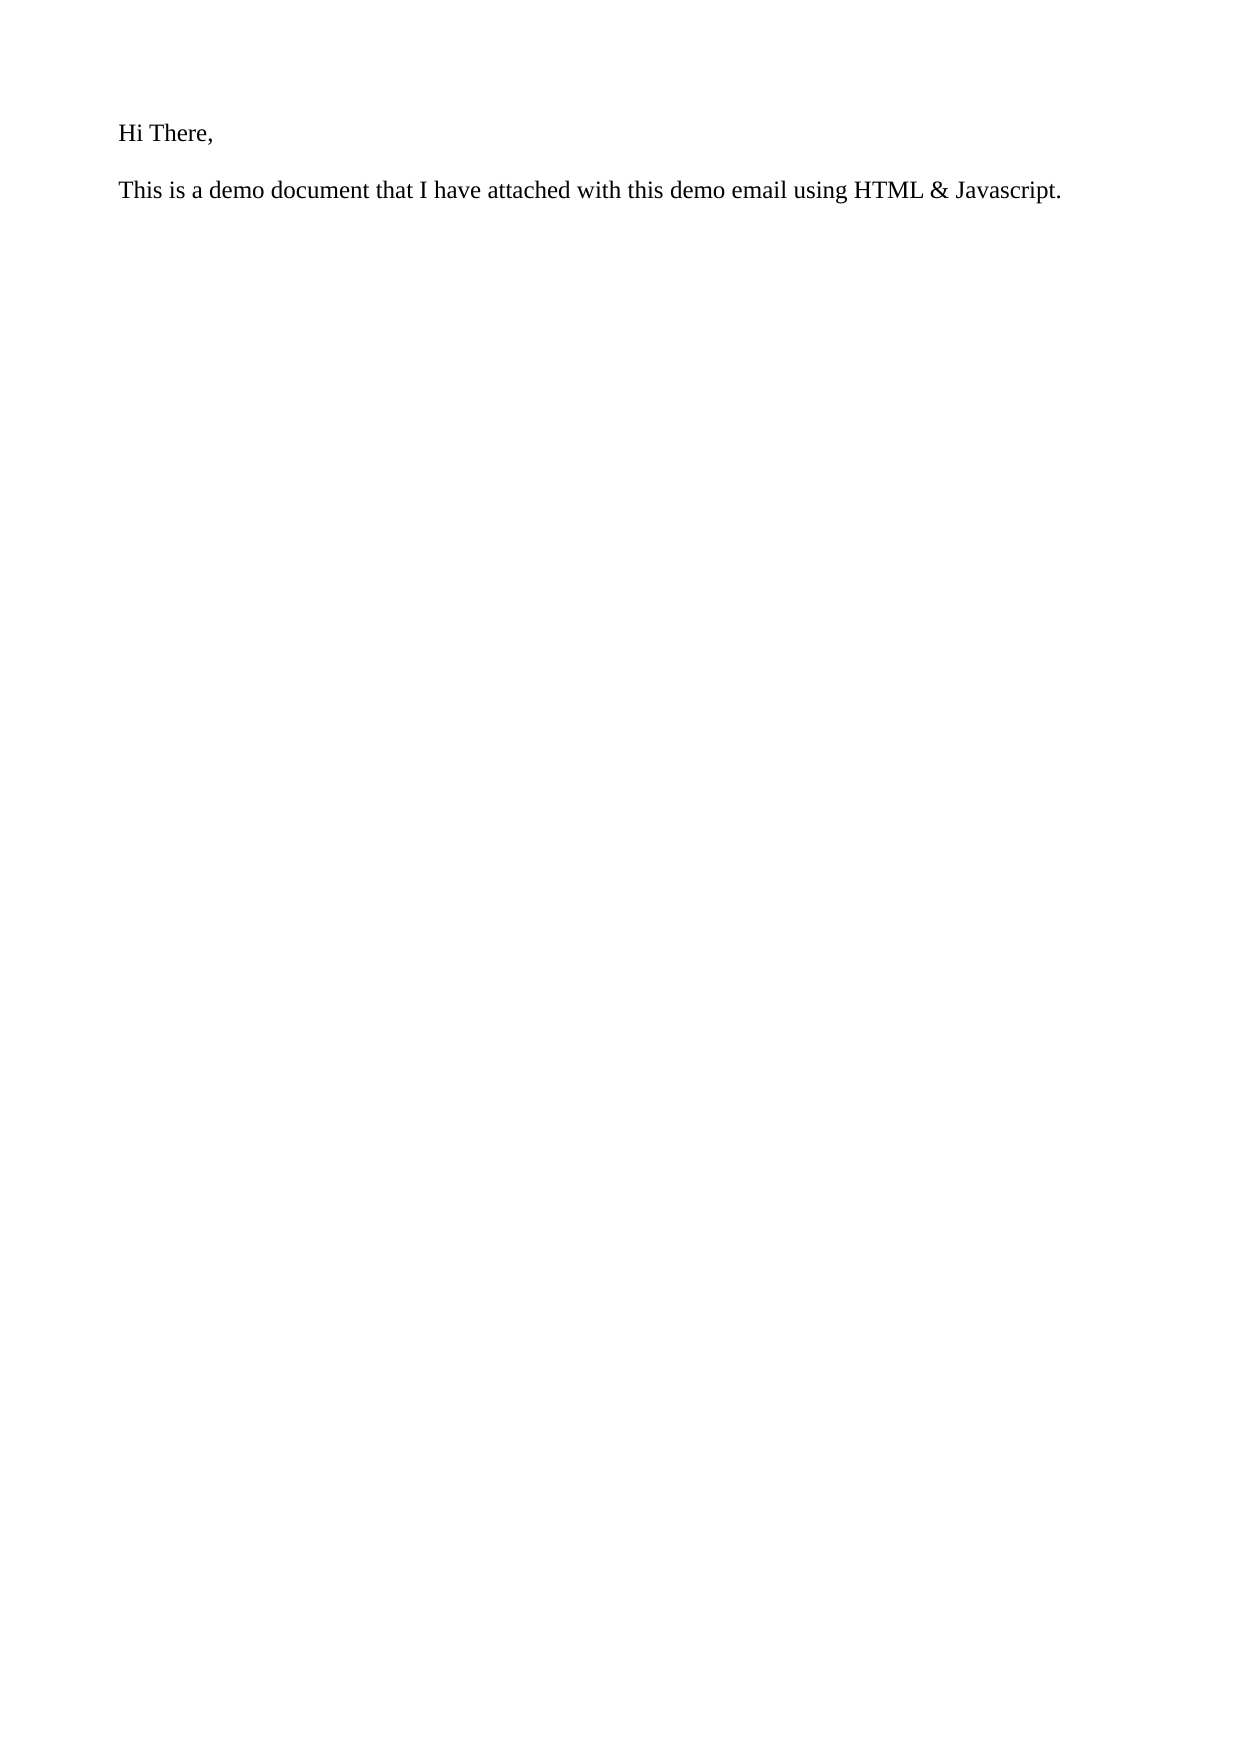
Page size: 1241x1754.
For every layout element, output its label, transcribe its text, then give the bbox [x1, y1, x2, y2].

text This is a demo document that I have attached with this demo email using HTML & Javascript. [118, 176, 1122, 204]
text Hi There, [118, 118, 1122, 147]
